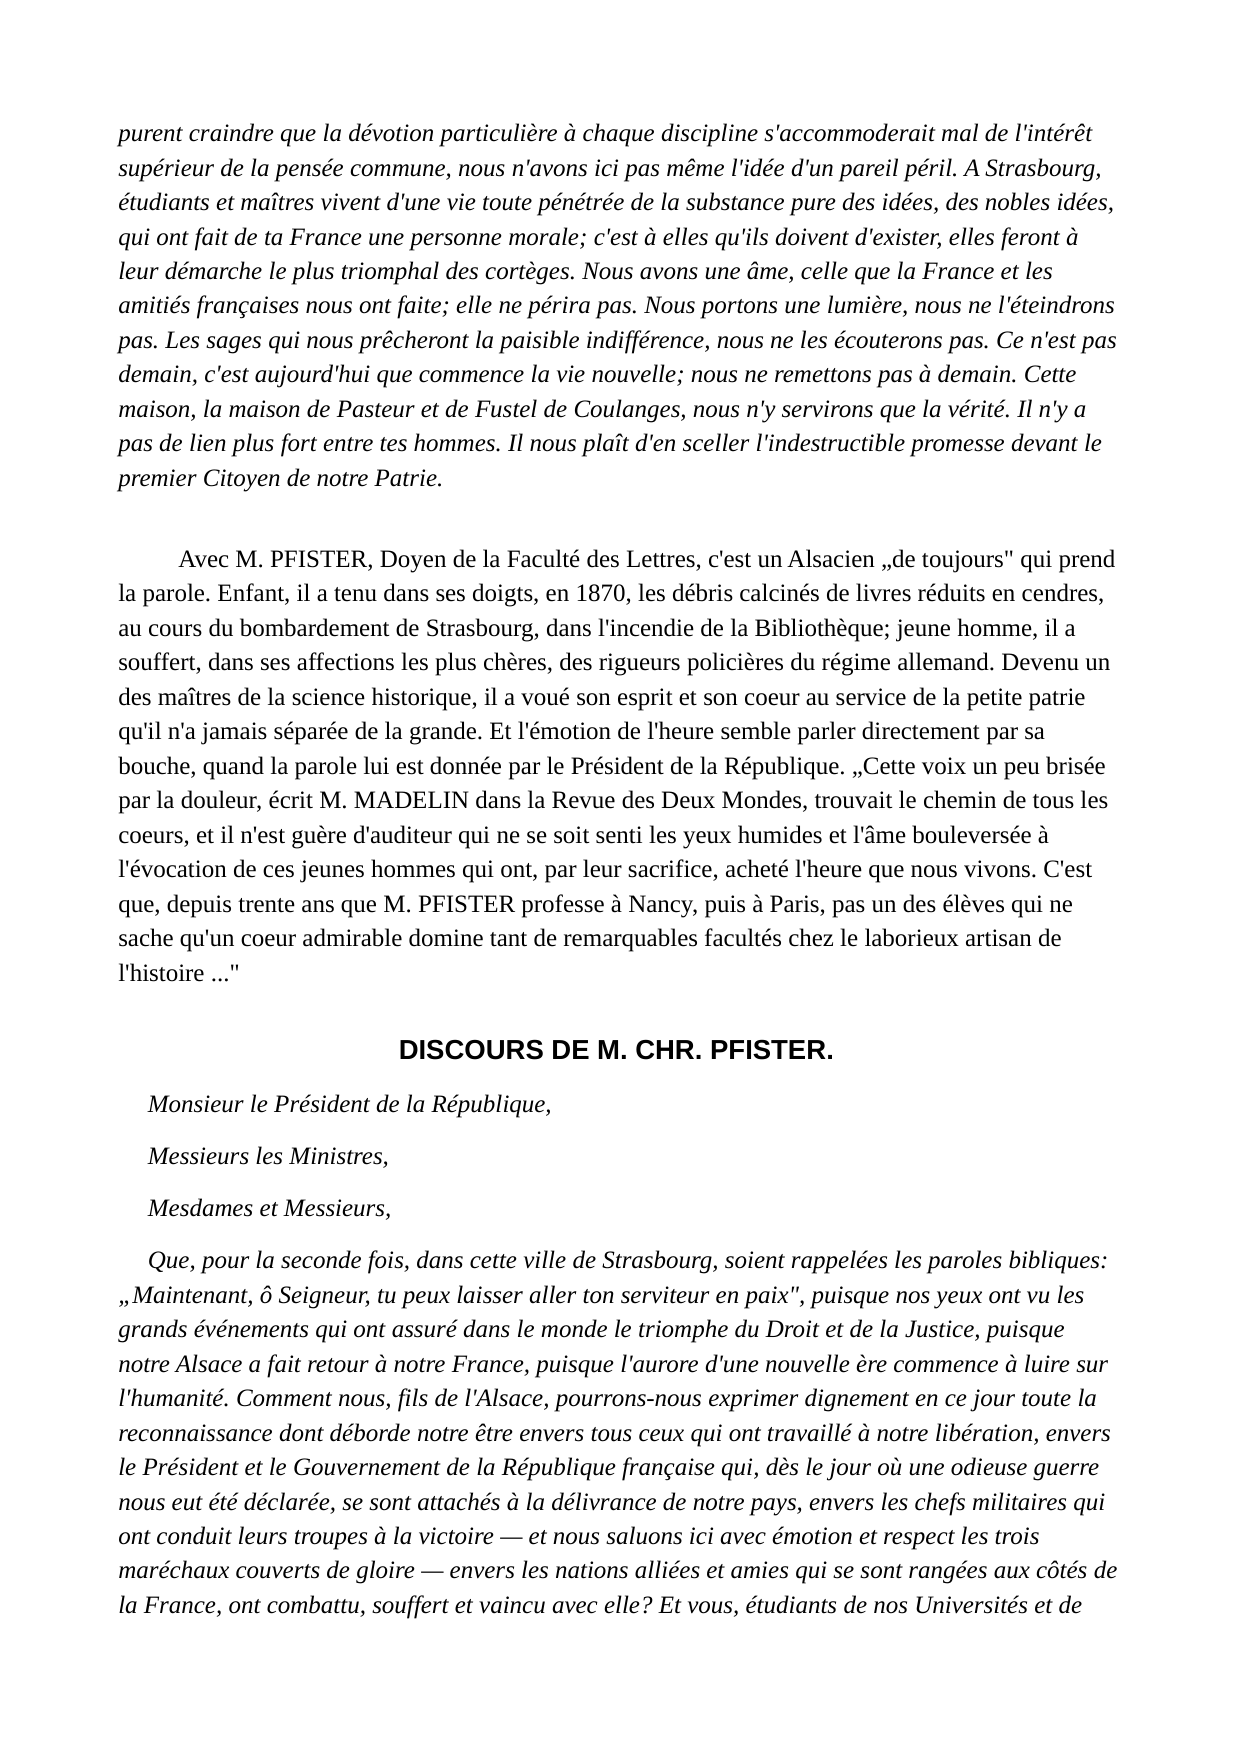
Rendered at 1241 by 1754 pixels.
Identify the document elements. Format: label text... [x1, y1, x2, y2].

text Monsieur le Président de la République, [118, 1089, 1122, 1117]
subtitle DISCOURS DE M. CHR. PFISTER. [118, 1033, 1122, 1065]
text Messieurs les Ministres, [118, 1141, 1122, 1170]
text Que, pour la seconde fois, dans cette ville de Strasbourg, soient rappelées les paroles bibliques: „Maintenant, ô Seigneur, tu peux laisser aller ton serviteur en paix", puisque nos yeux ont vu les grands événements qui ont assuré dans le monde le triomphe du Droit et de la Justice, puisque notre Alsace a fait retour à notre France, puisque l'aurore d'une nouvelle ère commence à luire sur l'humanité. Comment nous, fils de l'Alsace, pourrons-nous exprimer dignement en ce jour toute la reconnaissance dont déborde notre être envers tous ceux qui ont travaillé à notre libération, envers le Président et le Gouvernement de la République française qui, dès le jour où une odieuse guerre nous eut été déclarée, se sont attachés à la délivrance de notre pays, envers les chefs militaires qui ont conduit leurs troupes à la victoire — et nous saluons ici avec émotion et respect les trois maréchaux couverts de gloire — envers les nations alliées et amies qui se sont rangées aux côtés de la France, ont combattu, souffert et vaincu avec elle? Et vous, étudiants de nos Universités et de [118, 1245, 1122, 1619]
text Mesdames et Messieurs, [118, 1193, 1122, 1222]
text Avec M. PFISTER, Doyen de la Faculté des Lettres, c'est un Alsacien „de toujours" qui prend la parole. Enfant, il a tenu dans ses doigts, en 1870, les débris calcinés de livres réduits en cendres, au cours du bombardement de Strasbourg, dans l'incendie de la Bibliothèque; jeune homme, il a souffert, dans ses affections les plus chères, des rigueurs policières du régime allemand. Devenu un des maîtres de la science historique, il a voué son esprit et son coeur au service de la petite patrie qu'il n'a jamais séparée de la grande. Et l'émotion de l'heure semble parler directement par sa bouche, quand la parole lui est donnée par le Président de la République. „Cette voix un peu brisée par la douleur, écrit M. MADELIN dans la Revue des Deux Mondes, trouvait le chemin de tous les coeurs, et il n'est guère d'auditeur qui ne se soit senti les yeux humides et l'âme bouleversée à l'évocation de ces jeunes hommes qui ont, par leur sacrifice, acheté l'heure que nous vivons. C'est que, depuis trente ans que M. PFISTER professe à Nancy, puis à Paris, pas un des élèves qui ne sache qu'un coeur admirable domine tant de remarquables facultés chez le laborieux artisan de l'histoire ..." [118, 544, 1122, 986]
text purent craindre que la dévotion particulière à chaque discipline s'accommoderait mal de l'intérêt supérieur de la pensée commune, nous n'avons ici pas même l'idée d'un pareil péril. A Strasbourg, étudiants et maîtres vivent d'une vie toute pénétrée de la substance pure des idées, des nobles idées, qui ont fait de ta France une personne morale; c'est à elles qu'ils doivent d'exister, elles feront à leur démarche le plus triomphal des cortèges. Nous avons une âme, celle que la France et les amitiés françaises nous ont faite; elle ne périra pas. Nous portons une lumière, nous ne l'éteindrons pas. Les sages qui nous prêcheront la paisible indifférence, nous ne les écouterons pas. Ce n'est pas demain, c'est aujourd'hui que commence la vie nouvelle; nous ne remettons pas à demain. Cette maison, la maison de Pasteur et de Fustel de Coulanges, nous n'y servirons que la vérité. Il n'y a pas de lien plus fort entre tes hommes. Il nous plaît d'en sceller l'indestructible promesse devant le premier Citoyen de notre Patrie. [118, 118, 1122, 492]
